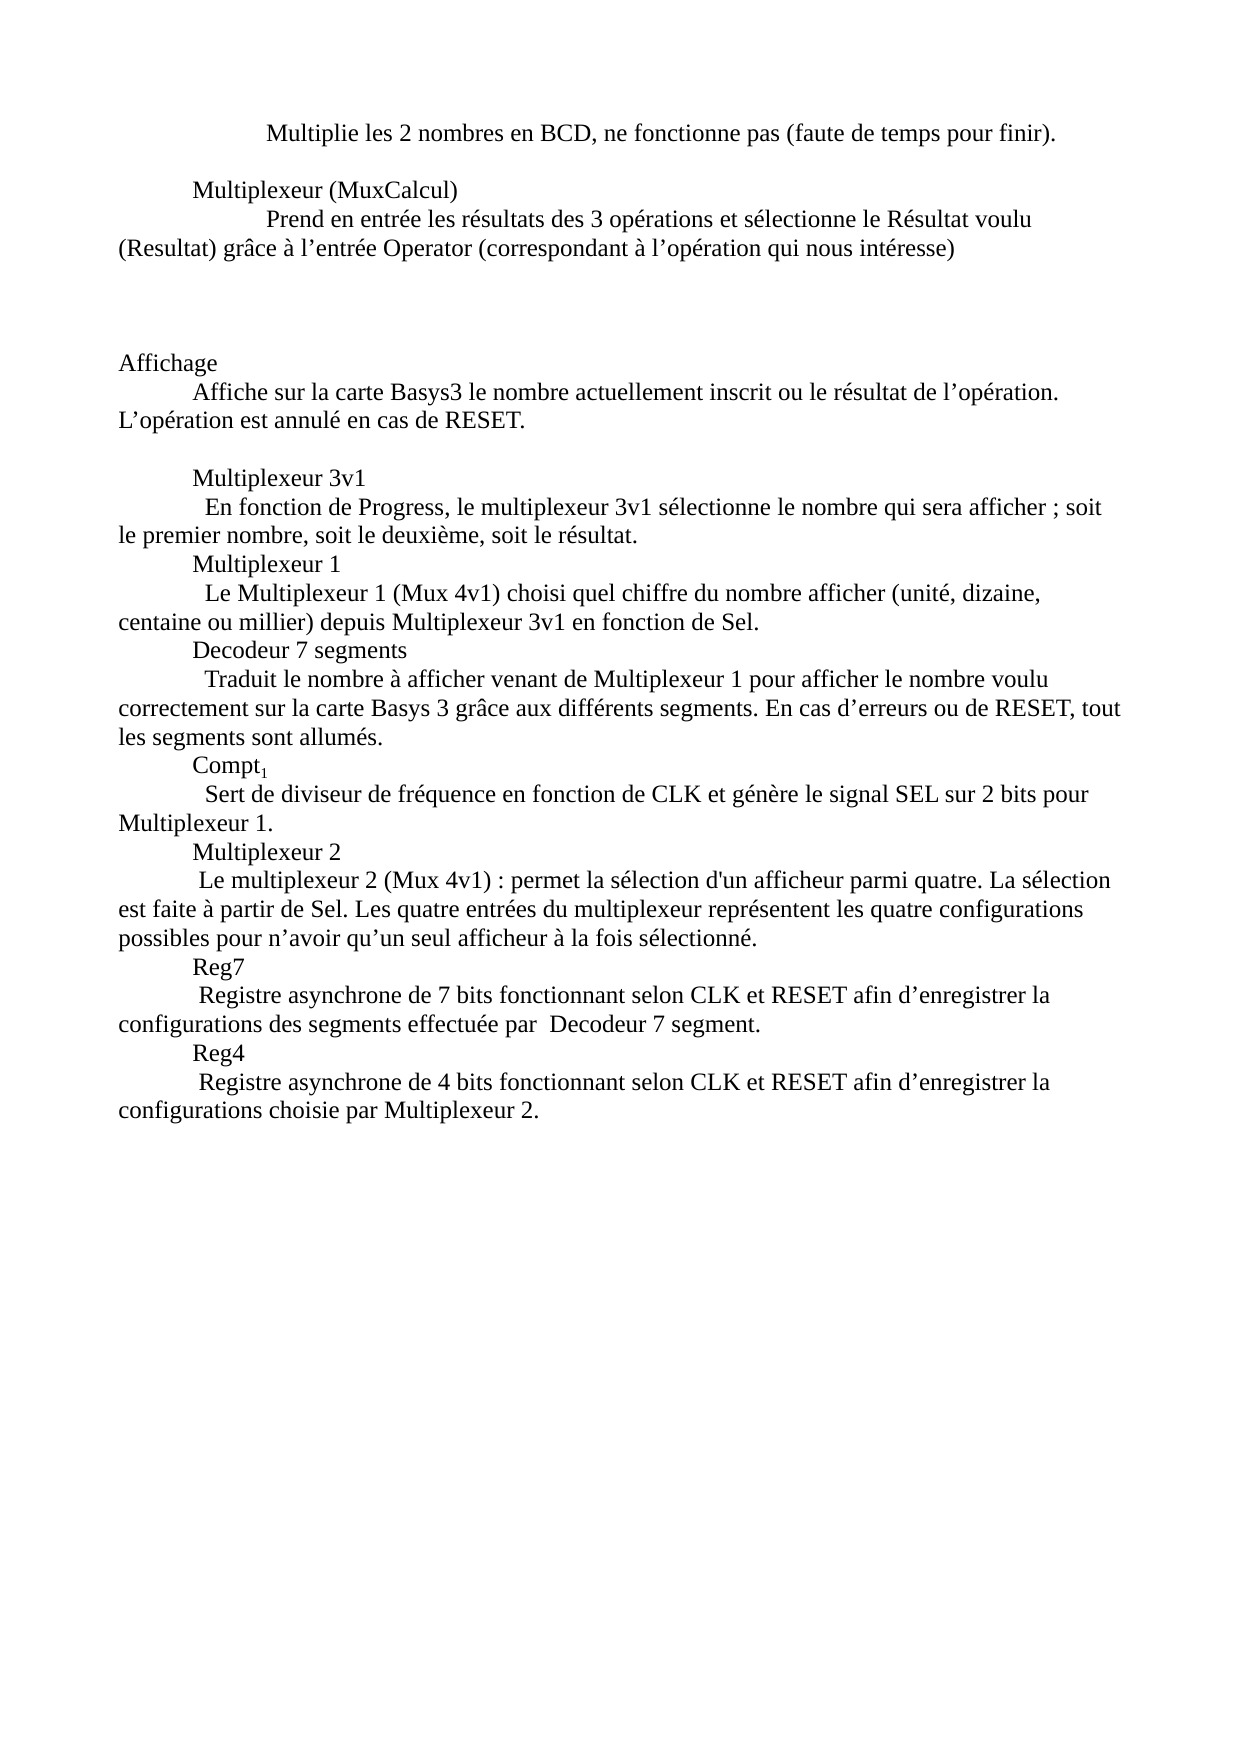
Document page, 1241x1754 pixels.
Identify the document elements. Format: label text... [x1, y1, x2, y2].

text Le multiplexeur 2 (Mux 4v1) : permet la sélection d'un afficheur parmi quatre. La sélection est faite à partir de Sel. Les quatre entrées du multiplexeur représentent les quatre configurations possibles pour n’avoir qu’un seul afficheur à la fois sélectionné. [118, 866, 1122, 952]
text Reg4 [118, 1038, 1122, 1067]
text En fonction de Progress, le multiplexeur 3v1 sélectionne le nombre qui sera afficher ; soit le premier nombre, soit le deuxième, soit le résultat. [118, 492, 1122, 549]
text Multiplexeur 3v1 [118, 463, 1122, 492]
text Prend en entrée les résultats des 3 opérations et sélectionne le Résultat voulu (Resultat) grâce à l’entrée Operator (correspondant à l’opération qui nous intéresse) [118, 204, 1122, 262]
text Sert de diviseur de fréquence en fonction de CLK et génère le signal SEL sur 2 bits pour Multiplexeur 1. [118, 779, 1122, 837]
text Decodeur 7 segments [118, 636, 1122, 664]
text Reg7 [118, 952, 1122, 981]
text Registre asynchrone de 7 bits fonctionnant selon CLK et RESET afin d’enregistrer la configurations des segments effectuée par Decodeur 7 segment. [118, 981, 1122, 1038]
text Multiplexeur 2 [118, 837, 1122, 866]
text Registre asynchrone de 4 bits fonctionnant selon CLK et RESET afin d’enregistrer la configurations choisie par Multiplexeur 2. [118, 1067, 1122, 1124]
text Affiche sur la carte Basys3 le nombre actuellement inscrit ou le résultat de l’opération. L’opération est annulé en cas de RESET. [118, 377, 1122, 434]
text Multiplexeur (MuxCalcul) [118, 176, 1122, 204]
text Le Multiplexeur 1 (Mux 4v1) choisi quel chiffre du nombre afficher (unité, dizaine, centaine ou millier) depuis Multiplexeur 3v1 en fonction de Sel. [118, 578, 1122, 636]
text Multiplie les 2 nombres en BCD, ne fonctionne pas (faute de temps pour finir). [118, 118, 1122, 147]
text Affichage [118, 348, 1122, 377]
text Compt₁ [118, 751, 1122, 779]
text Traduit le nombre à afficher venant de Multiplexeur 1 pour afficher le nombre voulu correctement sur la carte Basys 3 grâce aux différents segments. En cas d’erreurs ou de RESET, tout les segments sont allumés. [118, 664, 1122, 751]
text Multiplexeur 1 [118, 549, 1122, 578]
